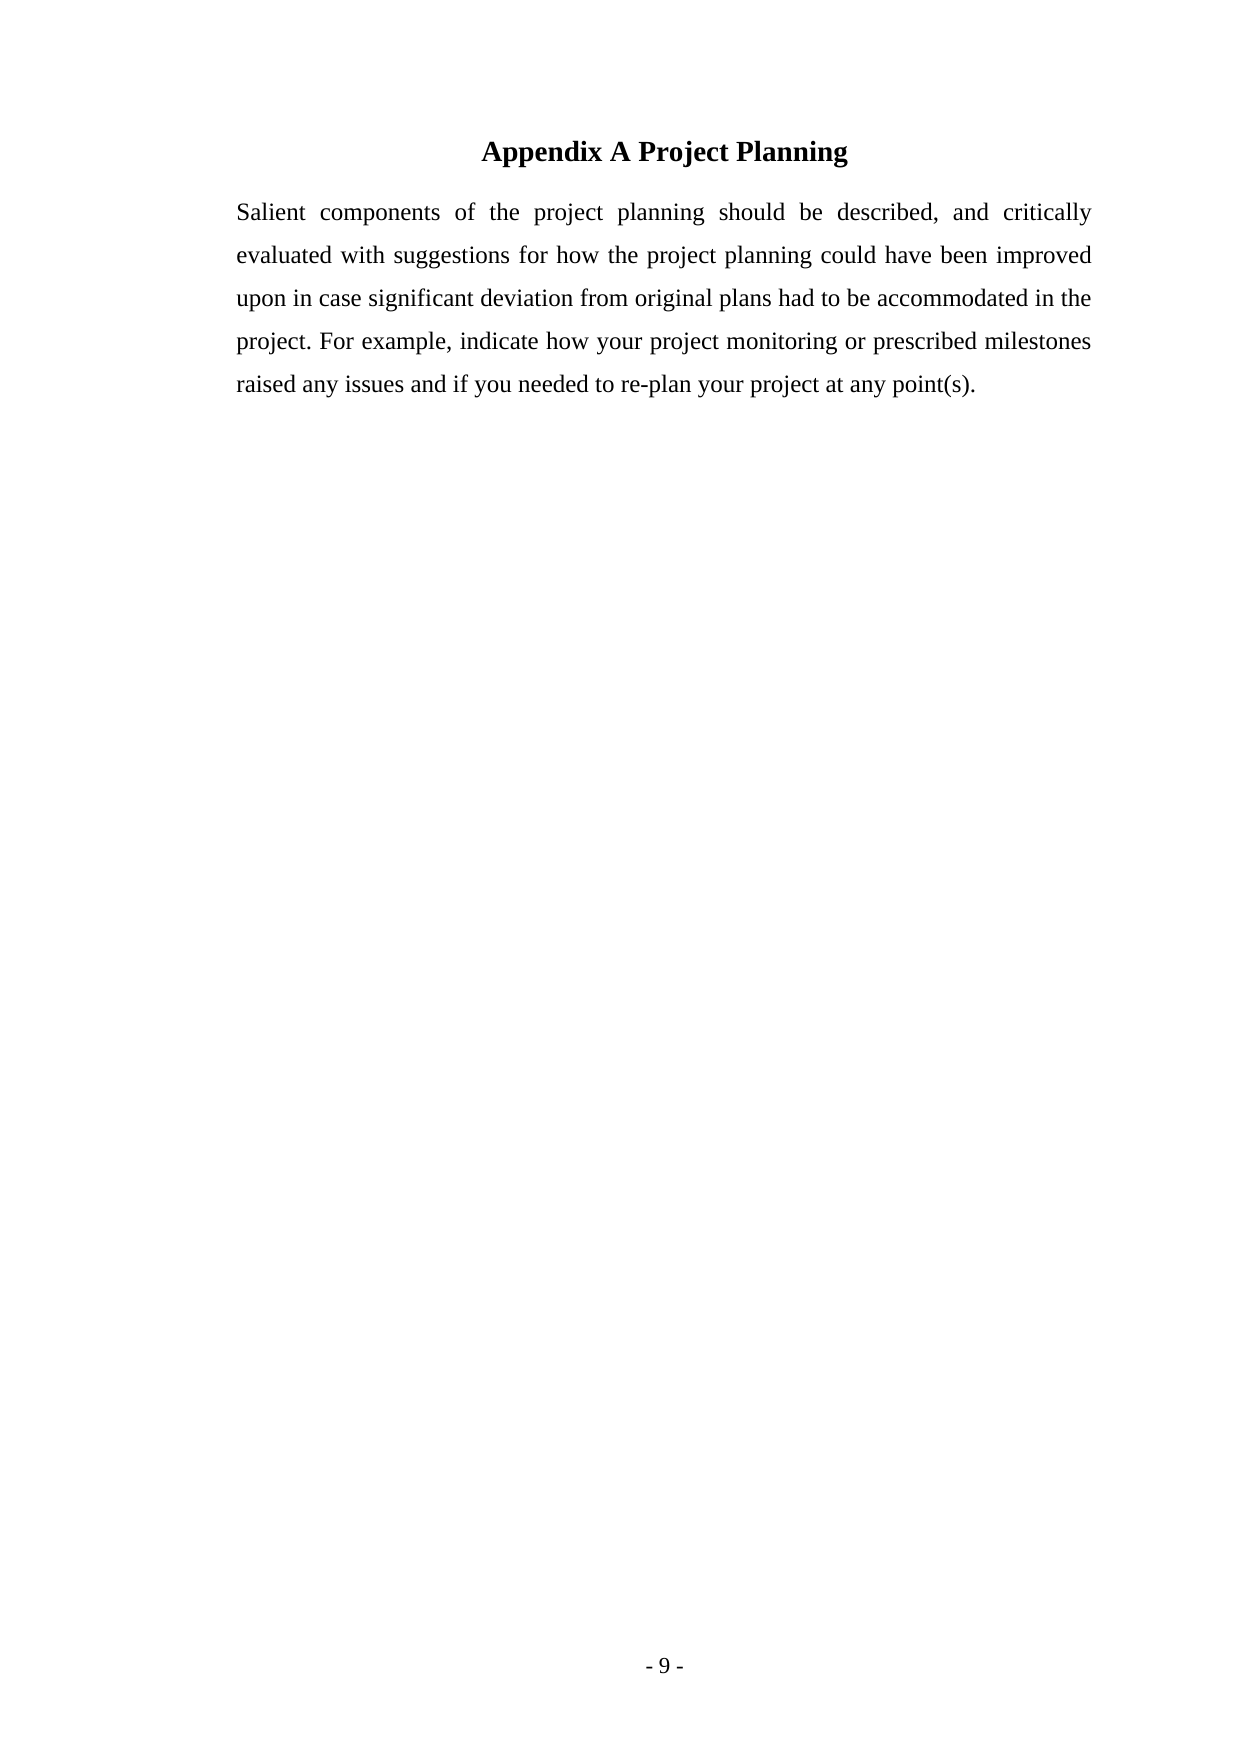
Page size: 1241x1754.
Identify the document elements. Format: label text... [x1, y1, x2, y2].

subtitle Project Planning [236, 134, 1092, 167]
text Salient components of the project planning should be described, and critically evaluated with suggestions for how the project planning could have been improved upon in case significant deviation from original plans had to be accommodated in the project. For example, indicate how your project monitoring or prescribed milestones raised any issues and if you needed to re-plan your project at any point(s). [236, 197, 1092, 398]
